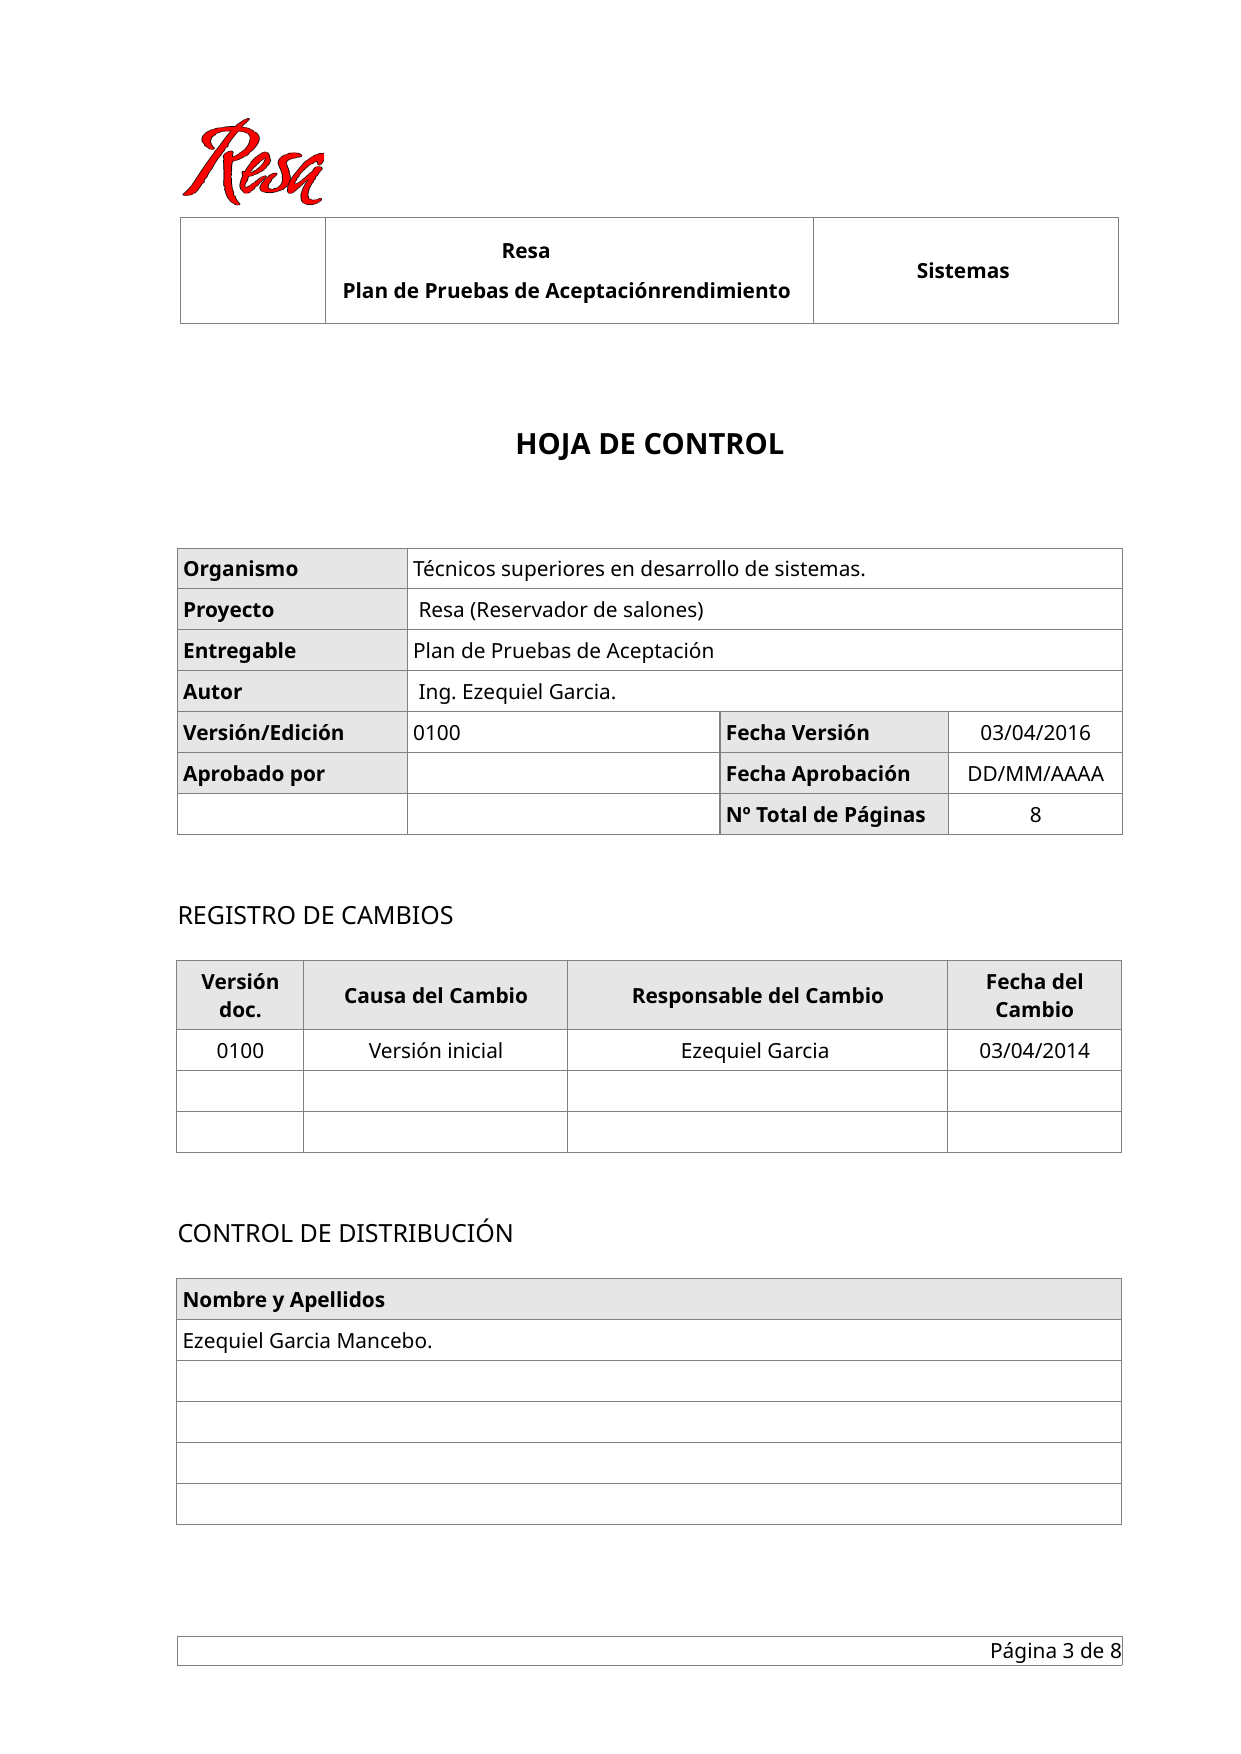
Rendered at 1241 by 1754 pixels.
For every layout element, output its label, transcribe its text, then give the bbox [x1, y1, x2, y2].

table_cell 03/04/2016 [949, 712, 1122, 752]
table_cell [177, 1402, 1121, 1442]
table_cell [177, 1071, 303, 1111]
table_cell Proyecto [178, 589, 407, 629]
table_cell [177, 1361, 1121, 1401]
table_cell [568, 1071, 947, 1111]
table_header Organismo [178, 549, 407, 588]
table_cell Ing. Ezequiel Garcia. [408, 671, 1122, 711]
table_cell Versión inicial [304, 1030, 567, 1070]
table_cell Aprobado por [178, 753, 407, 793]
table_cell Fecha Versión [721, 712, 948, 752]
table_cell Autor [178, 671, 407, 711]
table_cell DD/MM/AAAA [949, 753, 1122, 793]
table_header Versión doc. [177, 961, 303, 1029]
table_cell Fecha Aprobación [721, 753, 948, 793]
table_cell Versión/Edición [178, 712, 407, 752]
table_header Responsable del Cambio [568, 961, 947, 1029]
table_cell [304, 1071, 567, 1111]
table_cell [304, 1112, 567, 1152]
table_header Fecha del Cambio [948, 961, 1121, 1029]
table_cell Nº Total de Páginas [721, 794, 948, 834]
table_cell Resa (Reservador de salones) [408, 589, 1122, 629]
table_cell 03/04/2014 [948, 1030, 1121, 1070]
table_cell [408, 753, 719, 793]
table_header Causa del Cambio [304, 961, 567, 1029]
table_cell [568, 1112, 947, 1152]
table_cell 8 [949, 794, 1122, 834]
table_cell Ezequiel Garcia [568, 1030, 947, 1070]
table_cell Ezequiel Garcia Mancebo. [177, 1320, 1121, 1360]
table_cell Entregable [178, 630, 407, 670]
table_cell [408, 794, 719, 834]
table_cell [178, 794, 407, 834]
table_header Nombre y Apellidos [177, 1279, 1121, 1319]
table_cell [948, 1112, 1121, 1152]
table_cell Plan de Pruebas de rendimiento [408, 630, 1122, 670]
text REGISTRO DE CAMBIOS [177, 897, 1122, 932]
table_header Técnicos superiores en desarrollo de sistemas. [408, 549, 1122, 588]
table_cell [948, 1071, 1121, 1111]
table_cell [177, 1484, 1121, 1524]
table_cell 0100 [177, 1030, 303, 1070]
table_cell 0100 [408, 712, 719, 752]
table_cell [177, 1112, 303, 1152]
text HOJA DE CONTROL [177, 423, 1122, 463]
table_cell [177, 1443, 1121, 1483]
text CONTROL DE DISTRIBUCIÓN [177, 1216, 1122, 1250]
